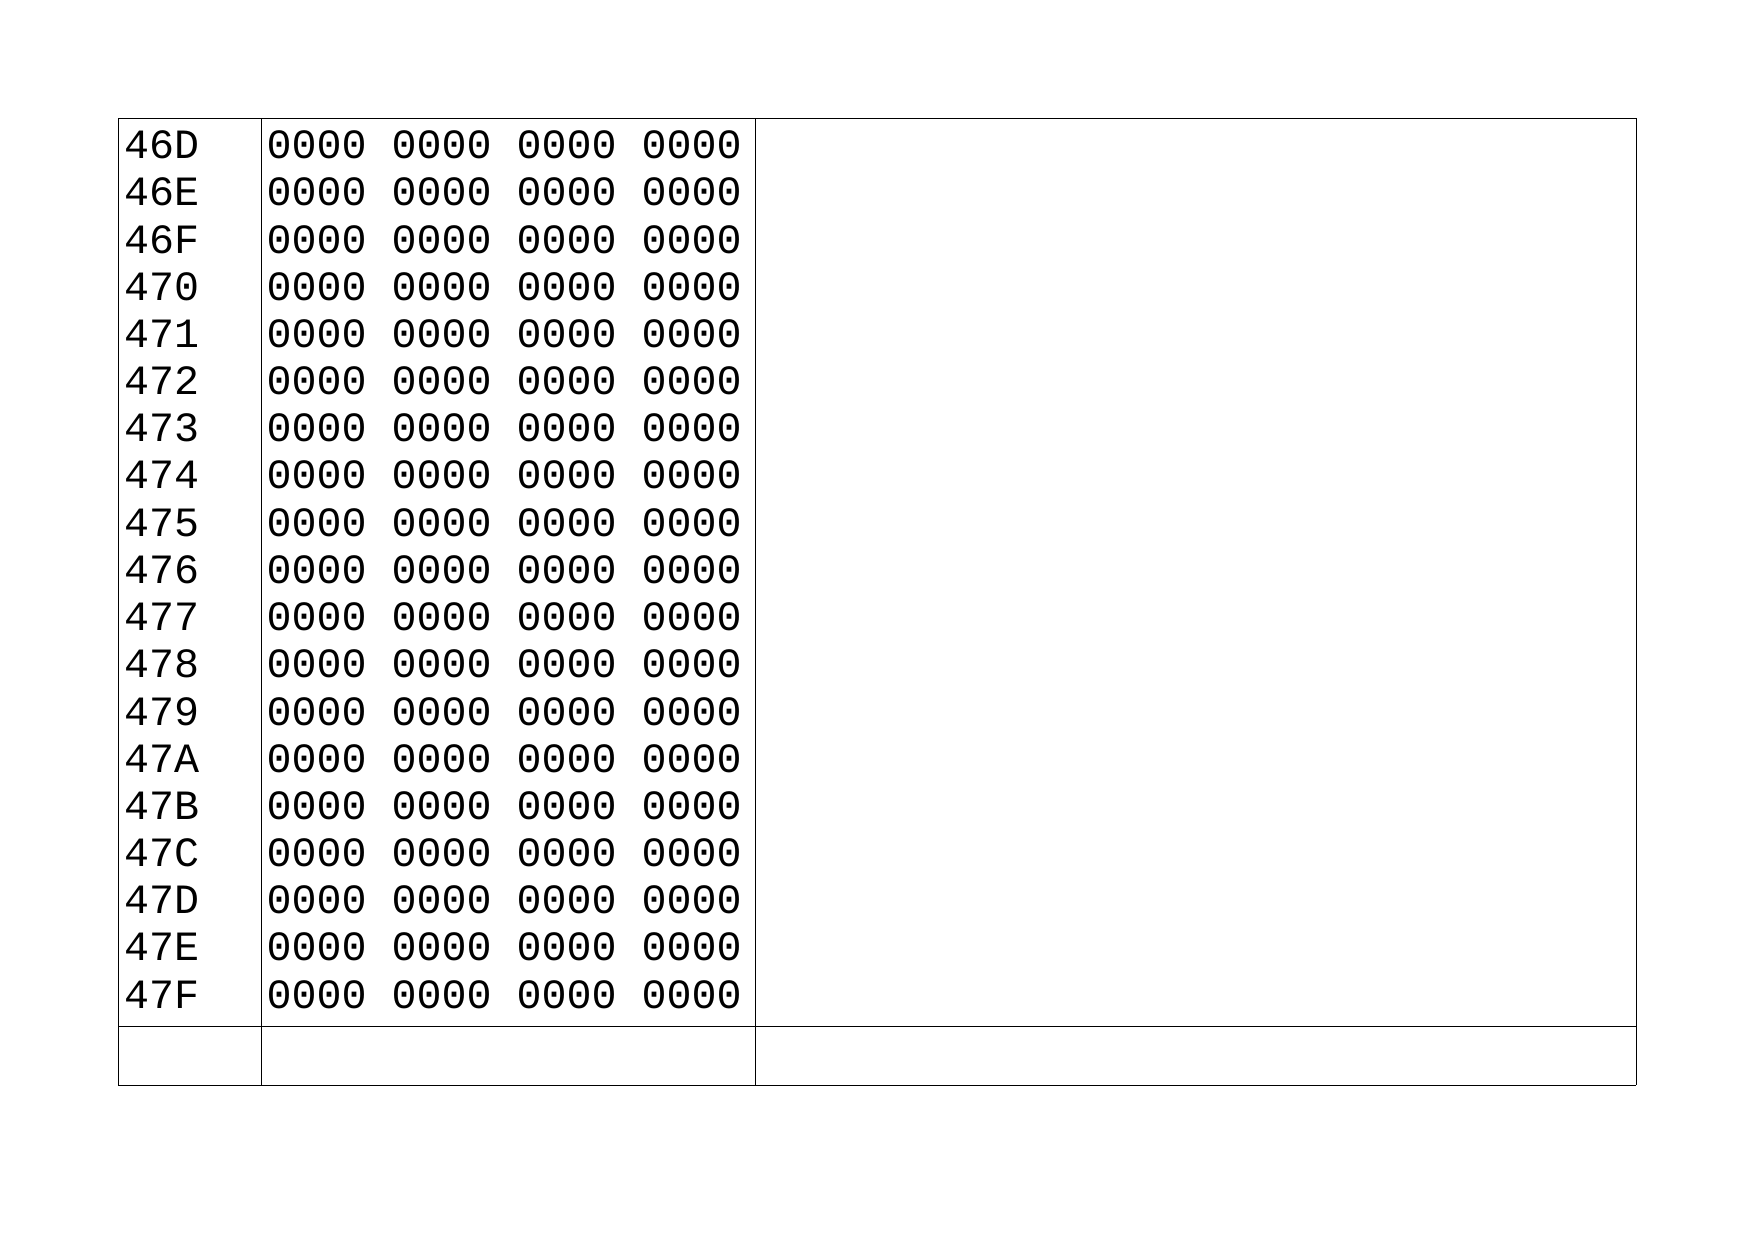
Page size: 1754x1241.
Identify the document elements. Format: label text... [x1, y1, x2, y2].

table_cell [119, 1027, 261, 1085]
table_header 0000 0000 0000 0000 0000 0000 0000 0000 0000 0000 0000 0000 0000 0000 0000 0000 0000 0000 0000 0000 0000 0000 0000 0000 0000 0000 0000 0000 0000 0000 0000 0000 0000 0000 0000 0000 0000 0000 0000 0000 0000 0000 0000 0000 0000 0000 0000 0000 0000 0000 0000 0000 0000 0000 0000 0000 0000 0000 0000 0000 0000 0000 0000 0000 0000 0000 0000 0000 0000 0000 0000 0000 0000 0000 0000 0000 [262, 119, 755, 1026]
table_header 46D 46E 46F 470 471 472 473 474 475 476 477 478 479 47A 47B 47C 47D 47E 47F [119, 119, 261, 1026]
table_header [756, 119, 1636, 1026]
table_cell [756, 1027, 1636, 1085]
table_cell [262, 1027, 755, 1085]
